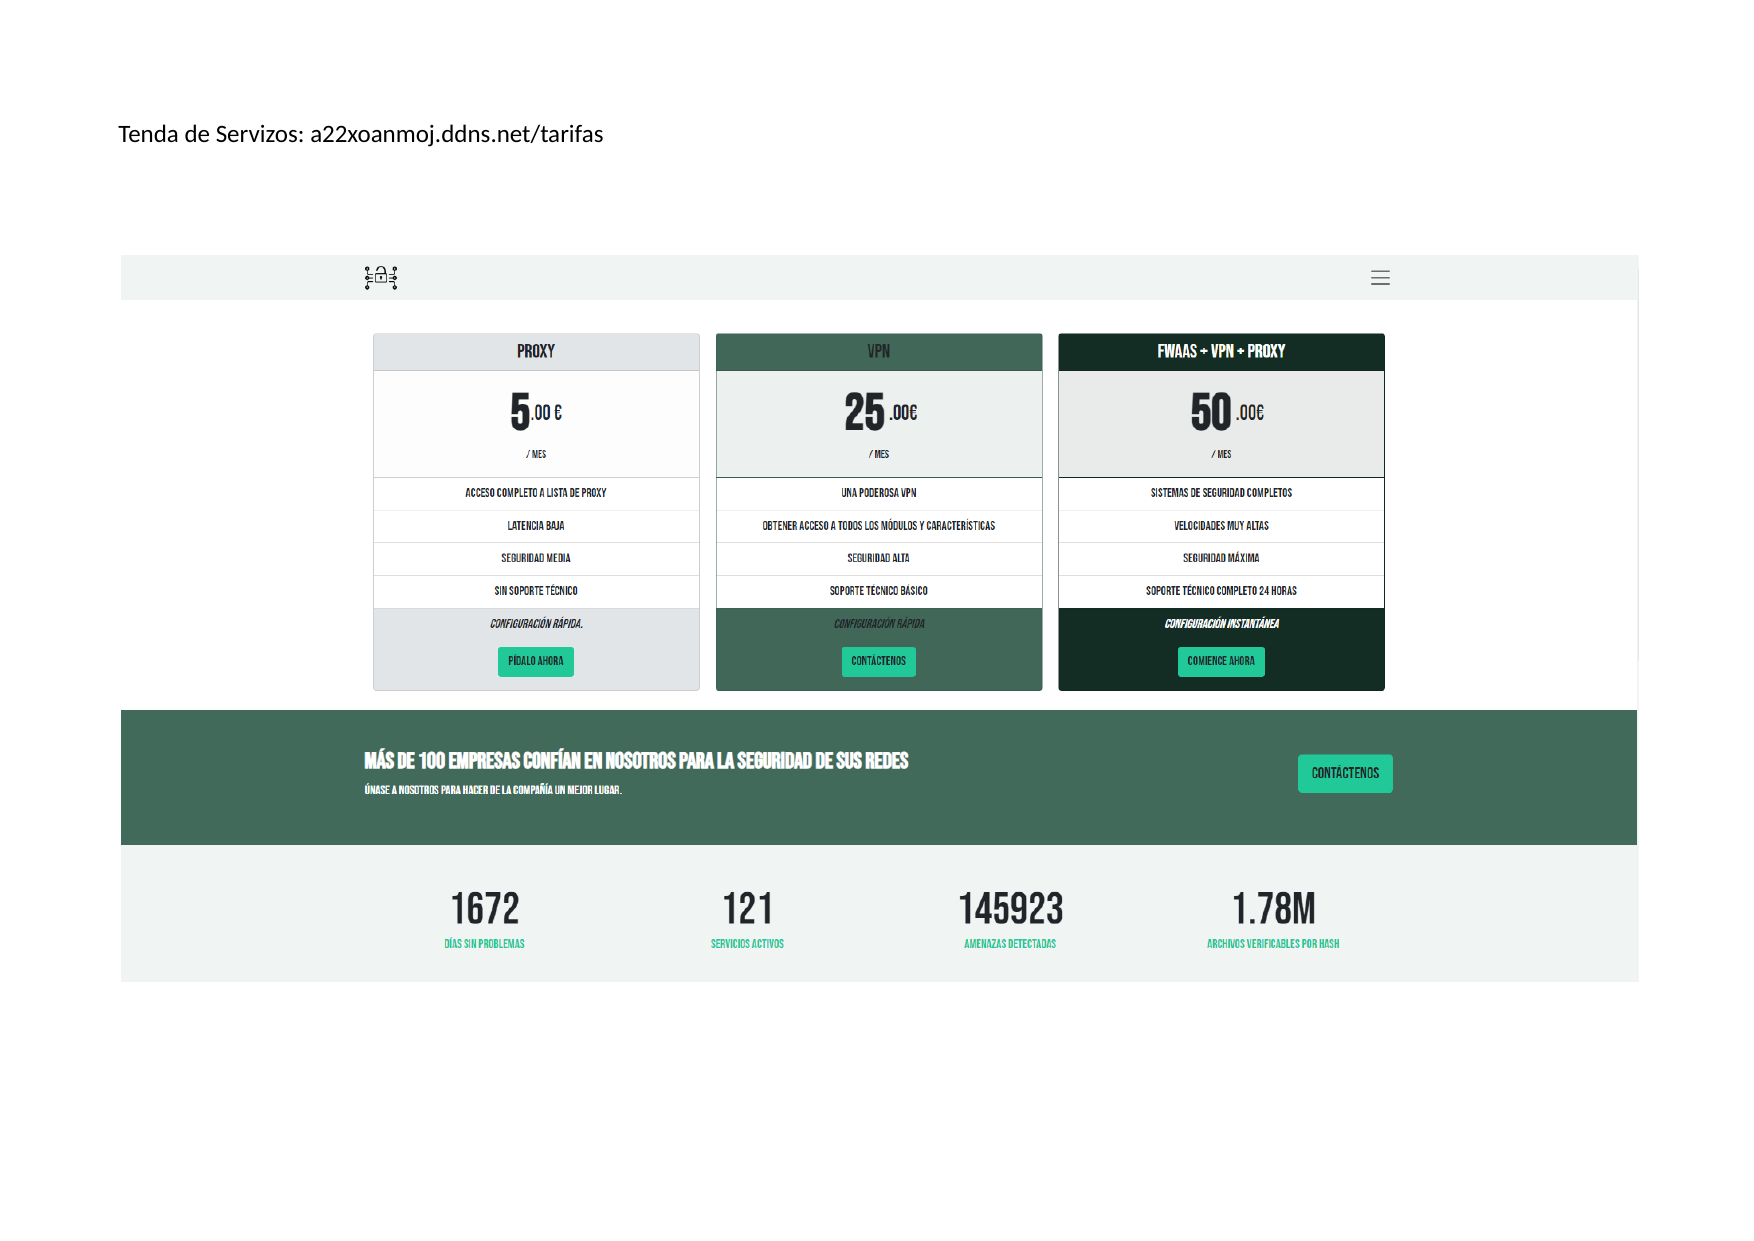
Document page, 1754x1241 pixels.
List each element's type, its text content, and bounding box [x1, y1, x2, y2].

picture [121, 255, 1639, 982]
text Tenda de Servizos: a22xoanmoj.ddns.net/tarifas [118, 118, 1636, 149]
